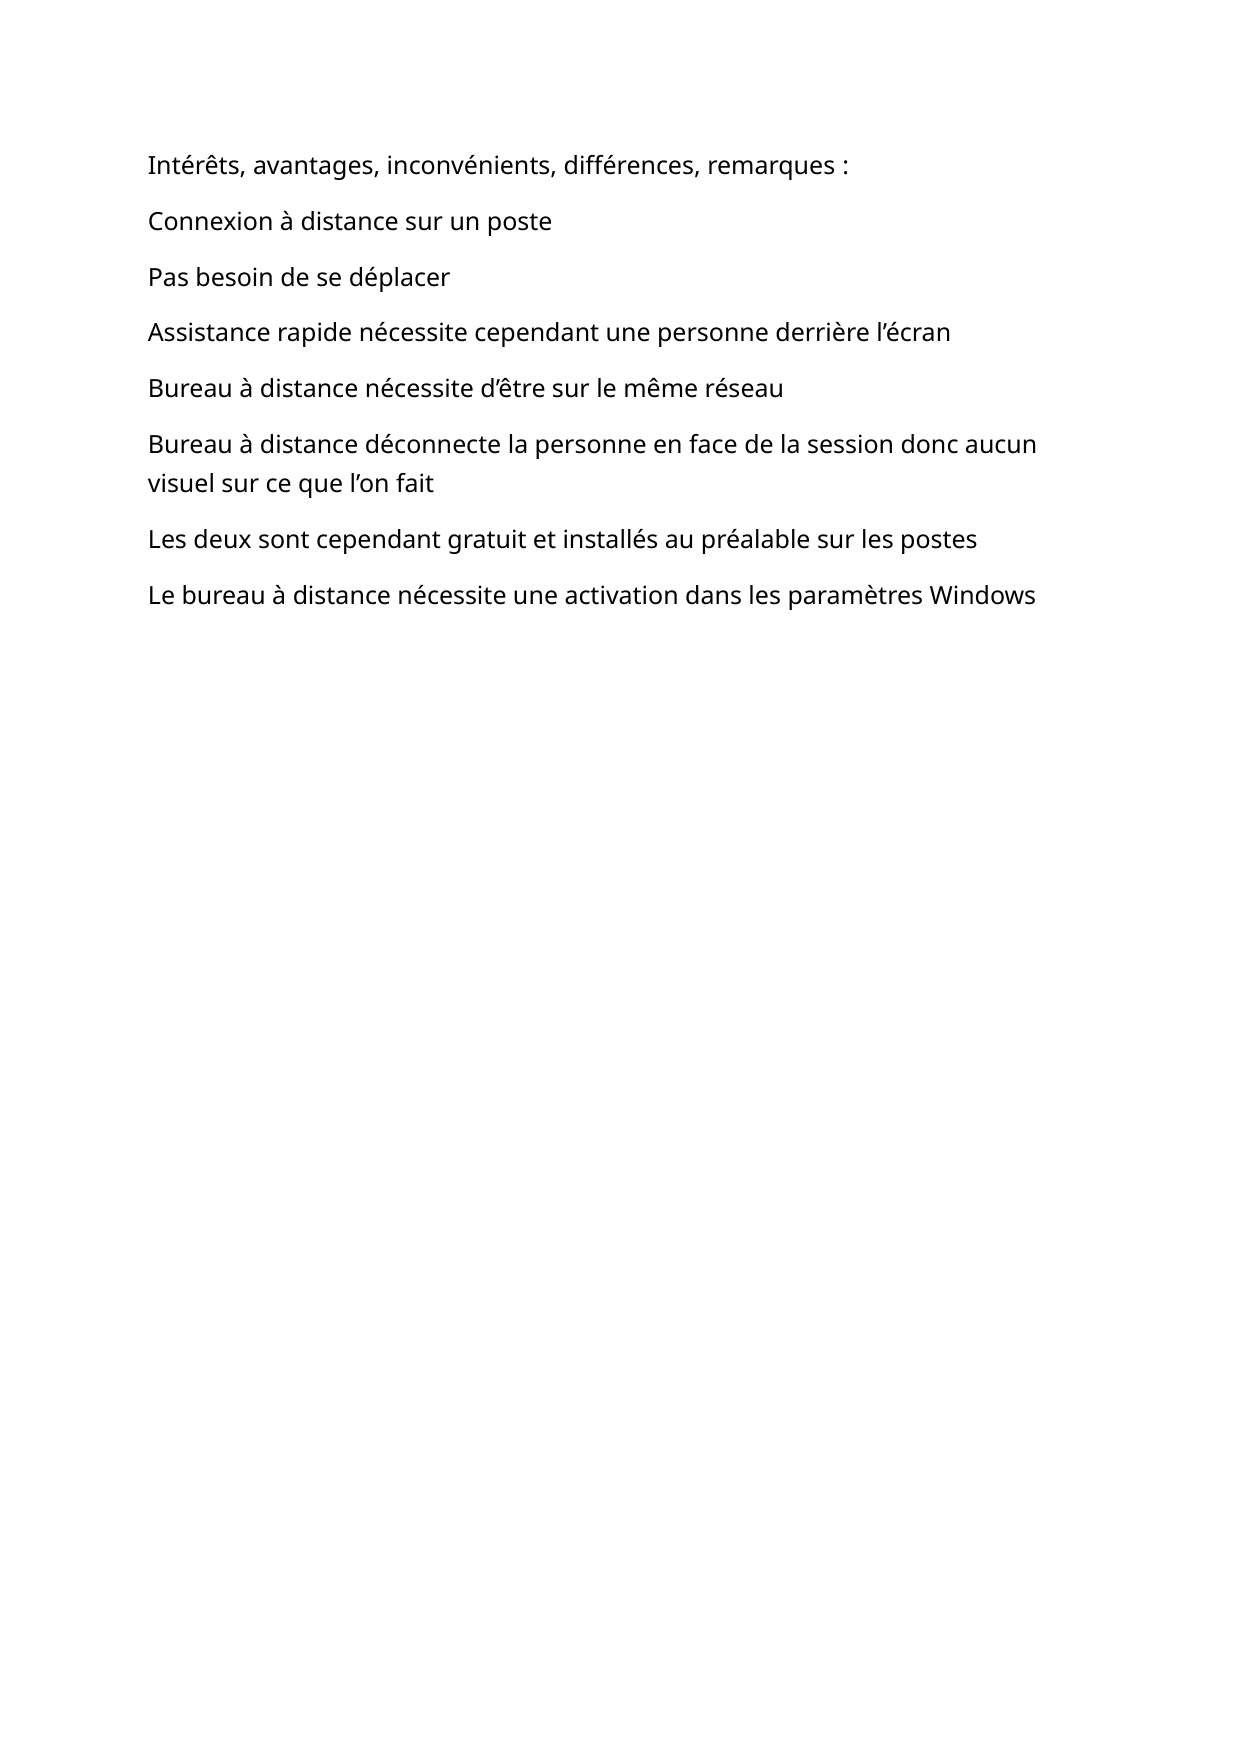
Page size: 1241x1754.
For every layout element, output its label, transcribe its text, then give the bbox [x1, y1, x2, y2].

text Les deux sont cependant gratuit et installés au préalable sur les postes [148, 522, 1093, 556]
text Le bureau à distance nécessite une activation dans les paramètres Windows [148, 578, 1093, 612]
text Assistance rapide nécessite cependant une personne derrière l’écran [148, 315, 1093, 349]
text Intérêts, avantages, inconvénients, différences, remarques : [148, 148, 1093, 182]
text Connexion à distance sur un poste [148, 203, 1093, 237]
text Bureau à distance déconnecte la personne en face de la session donc aucun visuel sur ce que l’on fait [148, 427, 1093, 500]
text Pas besoin de se déplacer [148, 259, 1093, 293]
text Bureau à distance nécessite d’être sur le même réseau [148, 371, 1093, 405]
